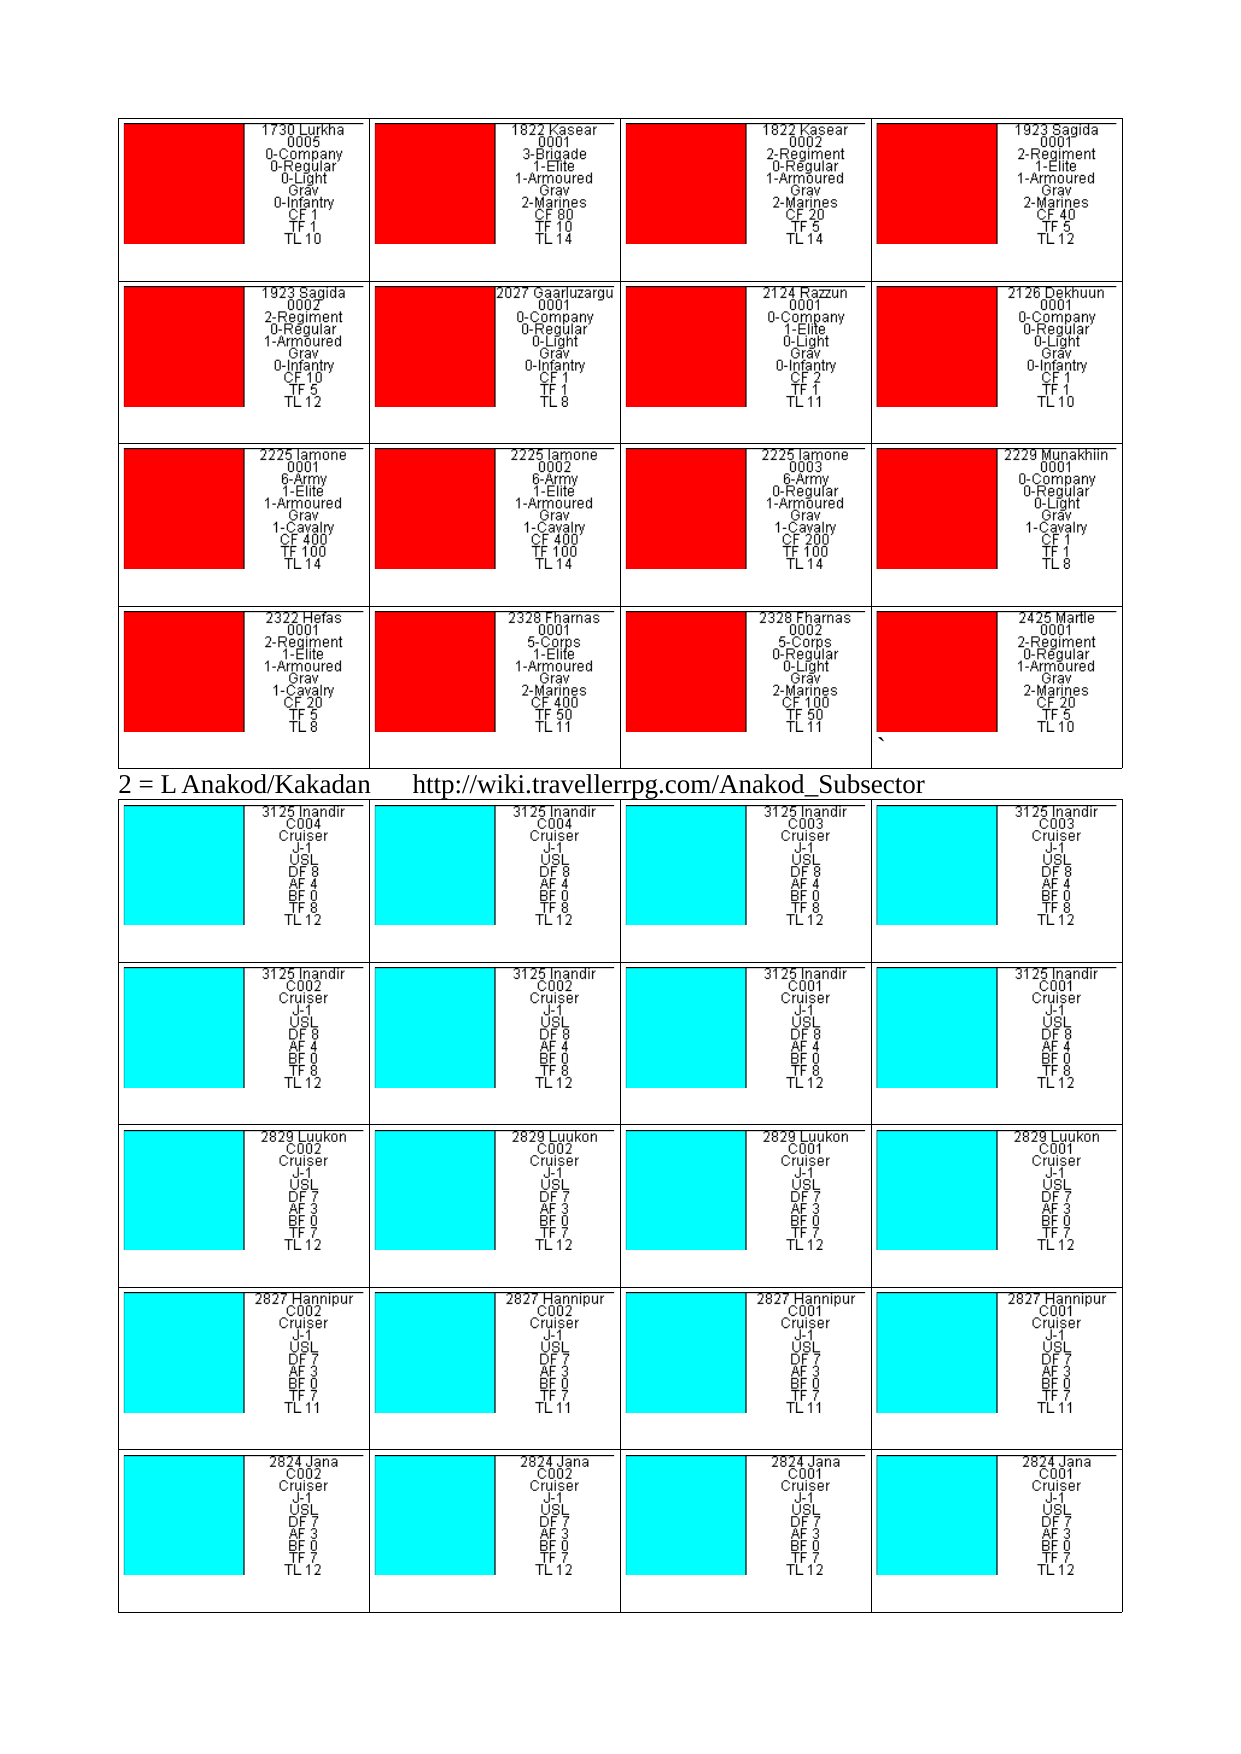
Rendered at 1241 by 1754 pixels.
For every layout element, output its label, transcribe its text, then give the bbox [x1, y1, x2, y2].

table_cell [370, 1088, 620, 1124]
picture [374, 286, 615, 407]
table_cell [872, 1450, 1122, 1612]
table_cell [621, 444, 871, 606]
table_cell [621, 1413, 871, 1449]
picture [876, 967, 1117, 1088]
picture [374, 1130, 615, 1250]
table_cell [872, 1288, 1122, 1412]
table_cell [872, 119, 1122, 281]
picture [374, 123, 615, 244]
picture [123, 611, 364, 732]
picture [123, 1292, 364, 1413]
table_header [119, 800, 369, 962]
picture [625, 123, 866, 244]
picture [876, 286, 1117, 407]
table_cell [872, 444, 1122, 606]
table_cell [119, 119, 369, 281]
picture [625, 1130, 866, 1250]
table_header [872, 800, 1122, 962]
table_header [621, 800, 871, 962]
table_cell [621, 607, 871, 768]
table_cell [119, 282, 369, 443]
table_cell [621, 963, 871, 1087]
picture [374, 611, 615, 732]
picture [123, 967, 364, 1088]
table_cell [621, 1088, 871, 1124]
picture [123, 1130, 364, 1250]
table_header [370, 800, 620, 962]
table_cell [872, 963, 1122, 1087]
table_cell [370, 963, 620, 1087]
picture [876, 1292, 1117, 1413]
table_cell [119, 1450, 369, 1612]
table_cell [872, 1125, 1122, 1287]
table_cell [119, 444, 369, 606]
table_cell [370, 444, 620, 606]
picture [374, 1455, 615, 1575]
picture [625, 1455, 866, 1575]
table_cell [621, 1288, 871, 1412]
table_cell [370, 1288, 620, 1412]
picture [876, 448, 1117, 569]
table_cell [872, 1088, 1122, 1124]
picture [123, 1455, 364, 1575]
table_cell [621, 282, 871, 443]
picture [123, 448, 364, 569]
table_cell [370, 1125, 620, 1287]
picture [625, 611, 866, 732]
picture [625, 1292, 866, 1413]
table_cell [119, 1088, 369, 1124]
picture [876, 1130, 1117, 1250]
table_cell [119, 963, 369, 1087]
table_cell [119, 1125, 369, 1287]
table_cell [621, 1450, 871, 1612]
picture [625, 286, 866, 407]
picture [374, 1292, 615, 1413]
table_cell [119, 1413, 369, 1449]
picture [374, 805, 615, 925]
table_cell [872, 282, 1122, 443]
picture [123, 805, 364, 925]
table_cell [621, 1125, 871, 1287]
table_cell ` [872, 607, 1122, 768]
picture [876, 123, 1117, 244]
picture [374, 967, 615, 1088]
table_cell [119, 1288, 369, 1412]
picture [876, 805, 1117, 925]
table_cell [370, 282, 620, 443]
picture [374, 448, 615, 569]
table_cell [370, 1450, 620, 1612]
picture [876, 1455, 1117, 1575]
picture [123, 123, 364, 244]
picture [625, 448, 866, 569]
text 2 = L Anakod/Kakadan http://wiki.travellerrpg.com/Anakod_Subsector [118, 769, 1122, 799]
table_cell [621, 119, 871, 281]
table_cell [119, 607, 369, 768]
picture [876, 611, 1117, 732]
picture [625, 967, 866, 1088]
table_cell [872, 1413, 1122, 1449]
table_cell [370, 607, 620, 768]
picture [625, 805, 866, 925]
picture [123, 286, 364, 407]
table_cell [370, 1413, 620, 1449]
table_cell [370, 119, 620, 281]
